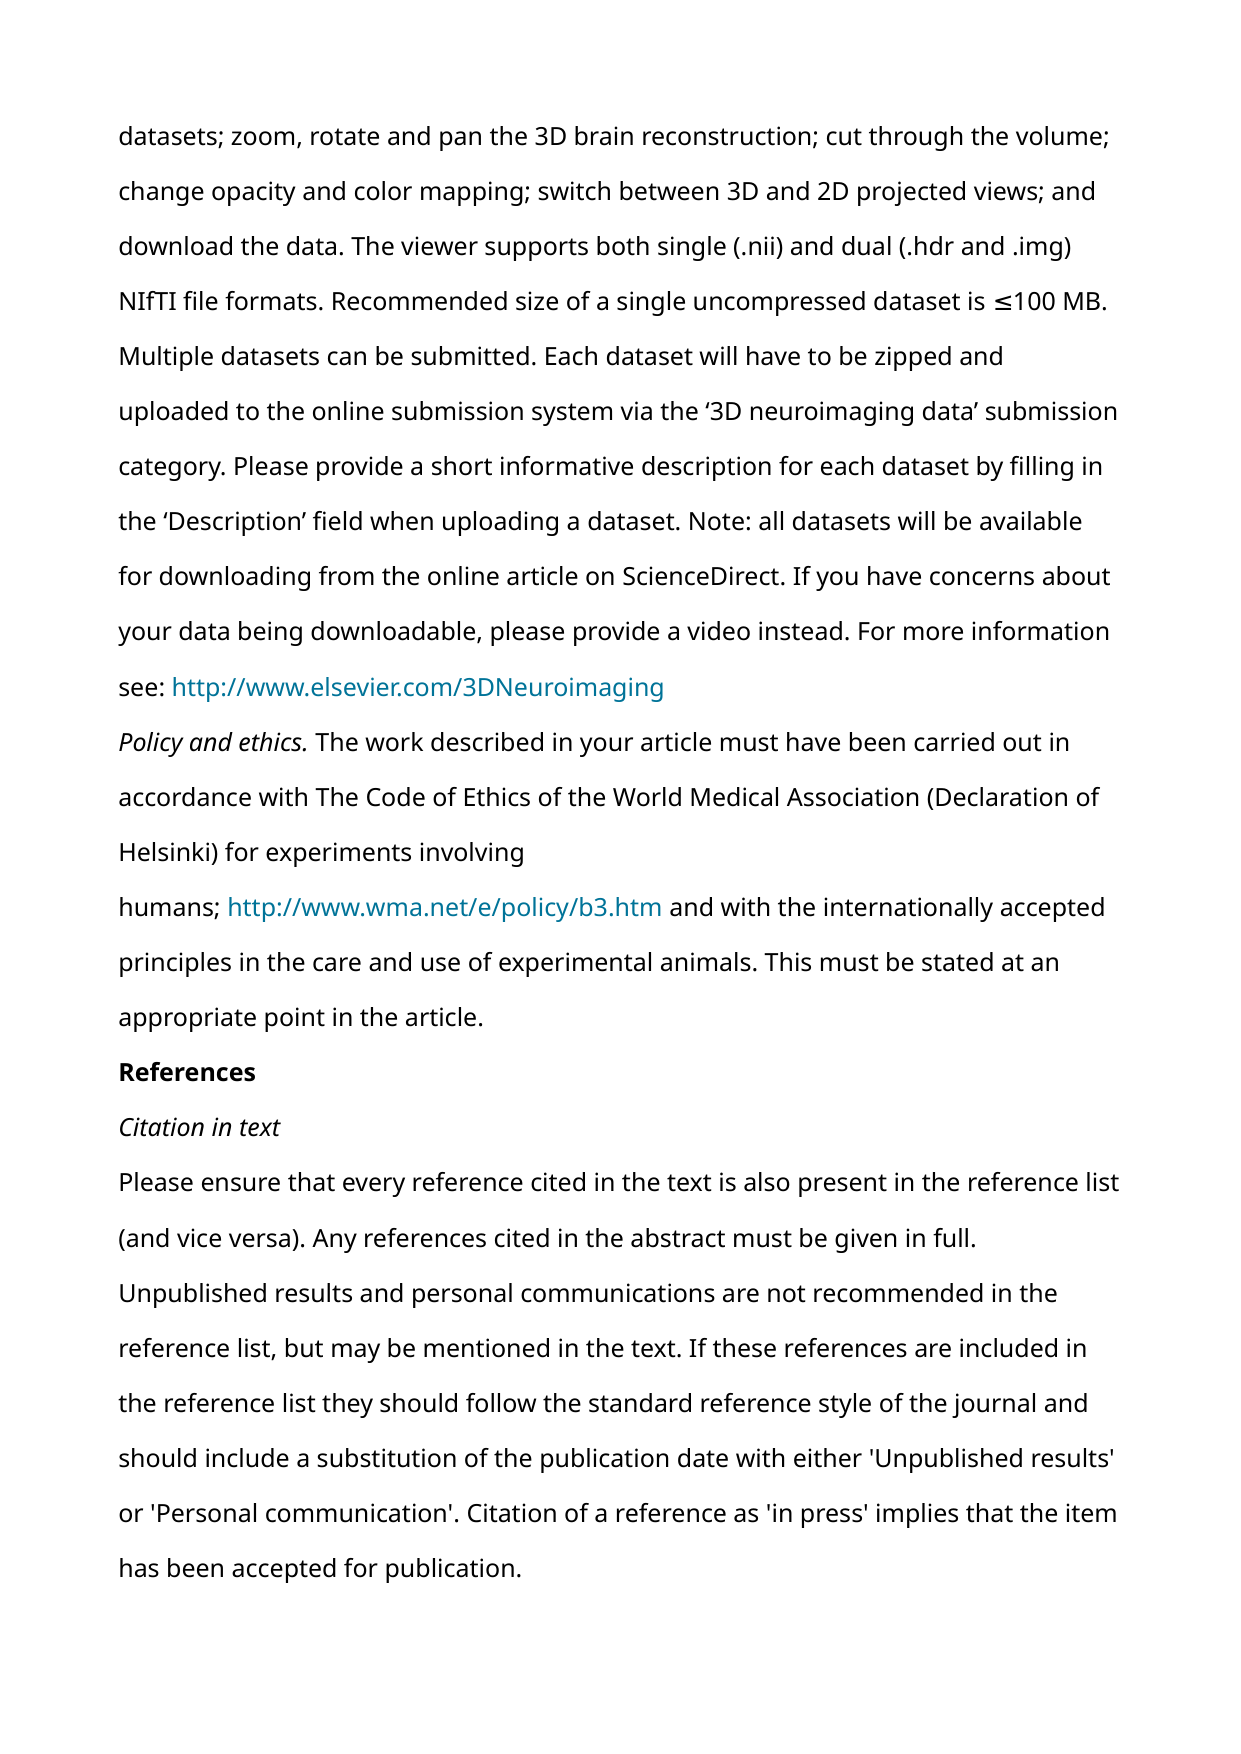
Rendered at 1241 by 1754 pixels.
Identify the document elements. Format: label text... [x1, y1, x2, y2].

text datasets; zoom, rotate and pan the 3D brain reconstruction; cut through the volume; change opacity and color mapping; switch between 3D and 2D projected views; and download the data. The viewer supports both single (.nii) and dual (.hdr and .img) NIfTI file formats. Recommended size of a single uncompressed dataset is ≤100 MB. Multiple datasets can be submitted. Each dataset will have to be zipped and uploaded to the online submission system via the ‘3D neuroimaging data’ submission category. Please provide a short informative description for each dataset by filling in the ‘Description’ field when uploading a dataset. Note: all datasets will be available for downloading from the online article on ScienceDirect. If you have concerns about your data being downloadable, please provide a video instead. For more information see: http://www.elsevier.com/3DNeuroimaging [118, 118, 1122, 703]
text Citation in text Please ensure that every reference cited in the text is also present in the reference list (and vice versa). Any references cited in the abstract must be given in full. Unpublished results and personal communications are not recommended in the reference list, but may be mentioned in the text. If these references are included in the reference list they should follow the standard reference style of the journal and should include a substitution of the publication date with either 'Unpublished results' or 'Personal communication'. Citation of a reference as 'in press' implies that the item has been accepted for publication. [118, 1110, 1122, 1585]
text References [118, 1055, 1122, 1089]
text Policy and ethics. The work described in your article must have been carried out in accordance with The Code of Ethics of the World Medical Association (Declaration of Helsinki) for experiments involving humans; http://www.wma.net/e/policy/b3.htm and with the internationally accepted principles in the care and use of experimental animals. This must be stated at an appropriate point in the article. [118, 724, 1122, 1034]
